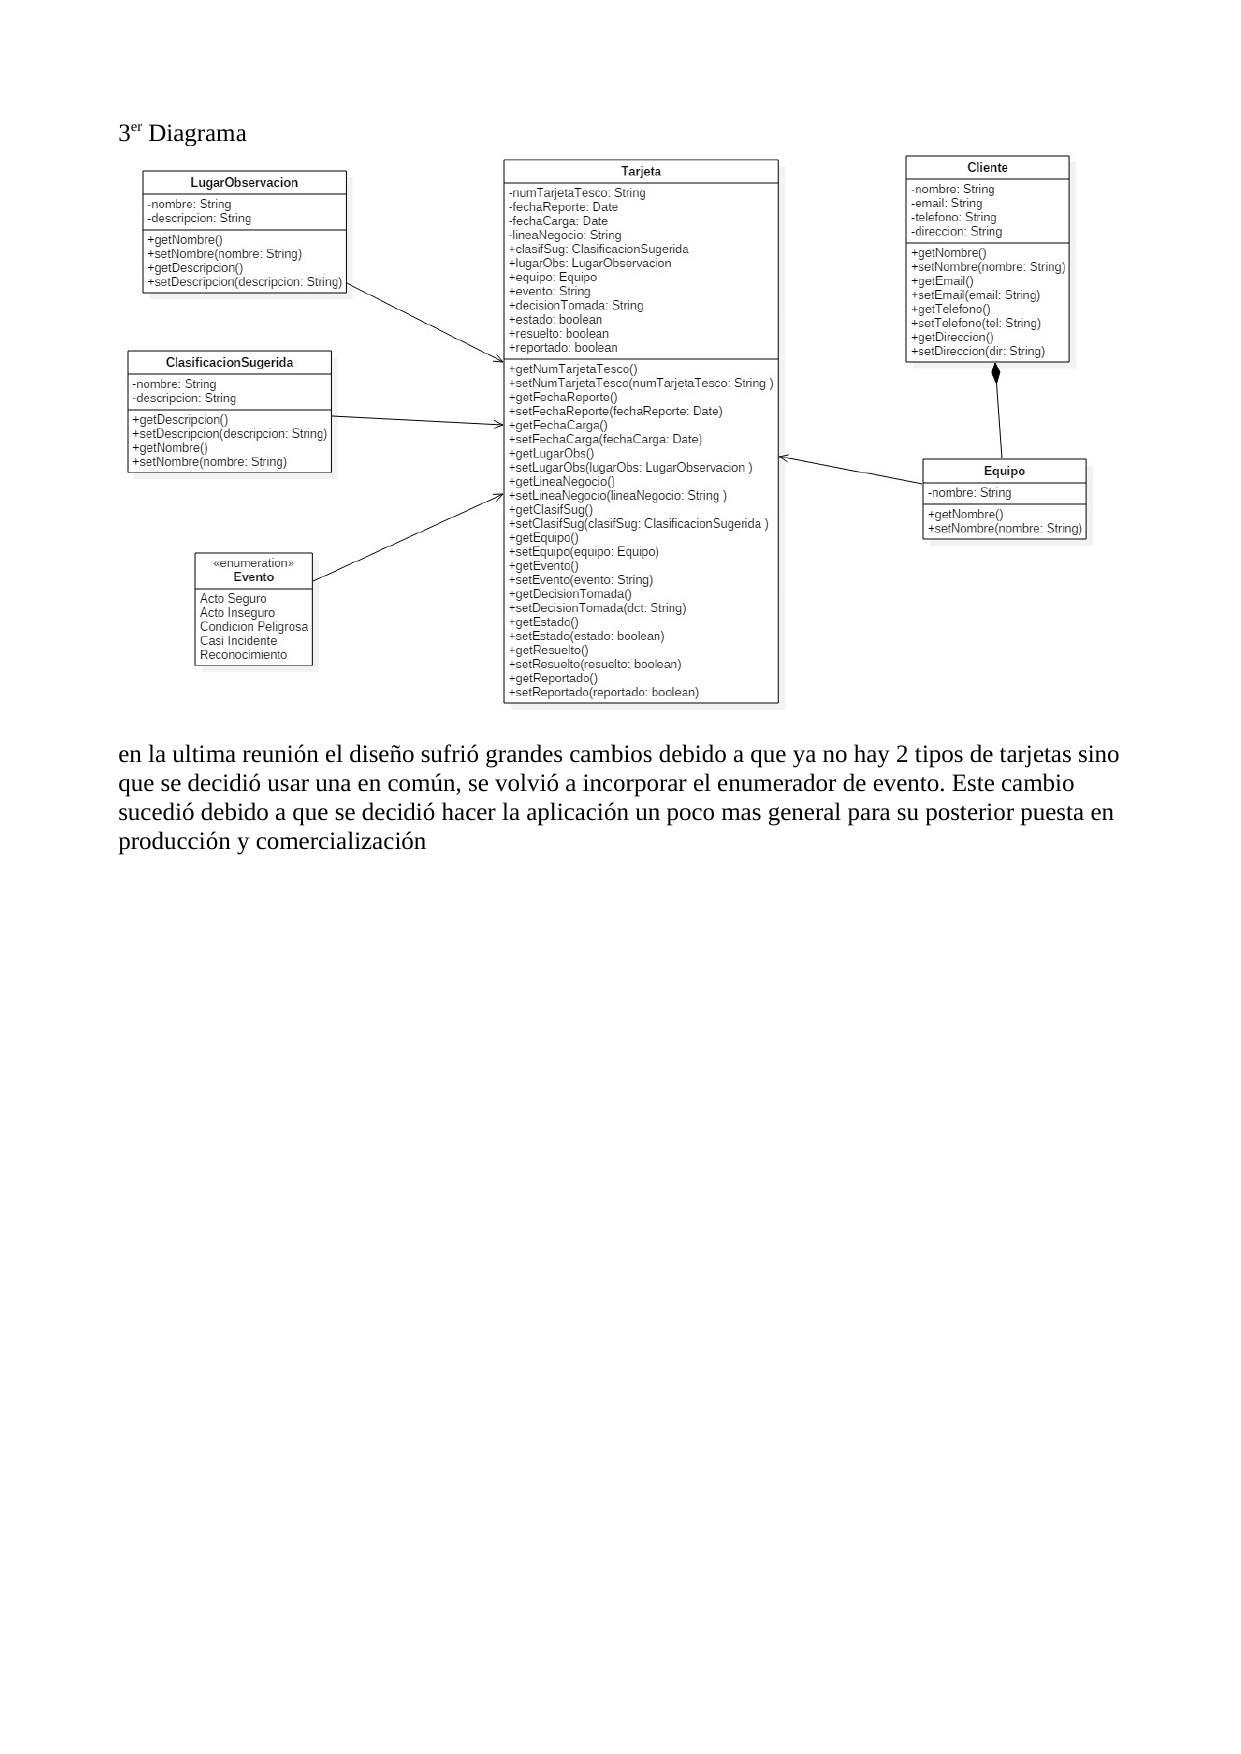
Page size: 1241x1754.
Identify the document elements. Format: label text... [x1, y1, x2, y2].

picture [118, 146, 1123, 740]
text en la ultima reunión el diseño sufrió grandes cambios debido a que ya no hay 2 tipos de tarjetas sino que se decidió usar una en común, se volvió a incorporar el enumerador de evento. Este cambio sucedió debido a que se decidió hacer la aplicación un poco mas general para su posterior puesta en producción y comercialización [118, 740, 1122, 854]
text 3er Diagrama [118, 118, 1122, 146]
